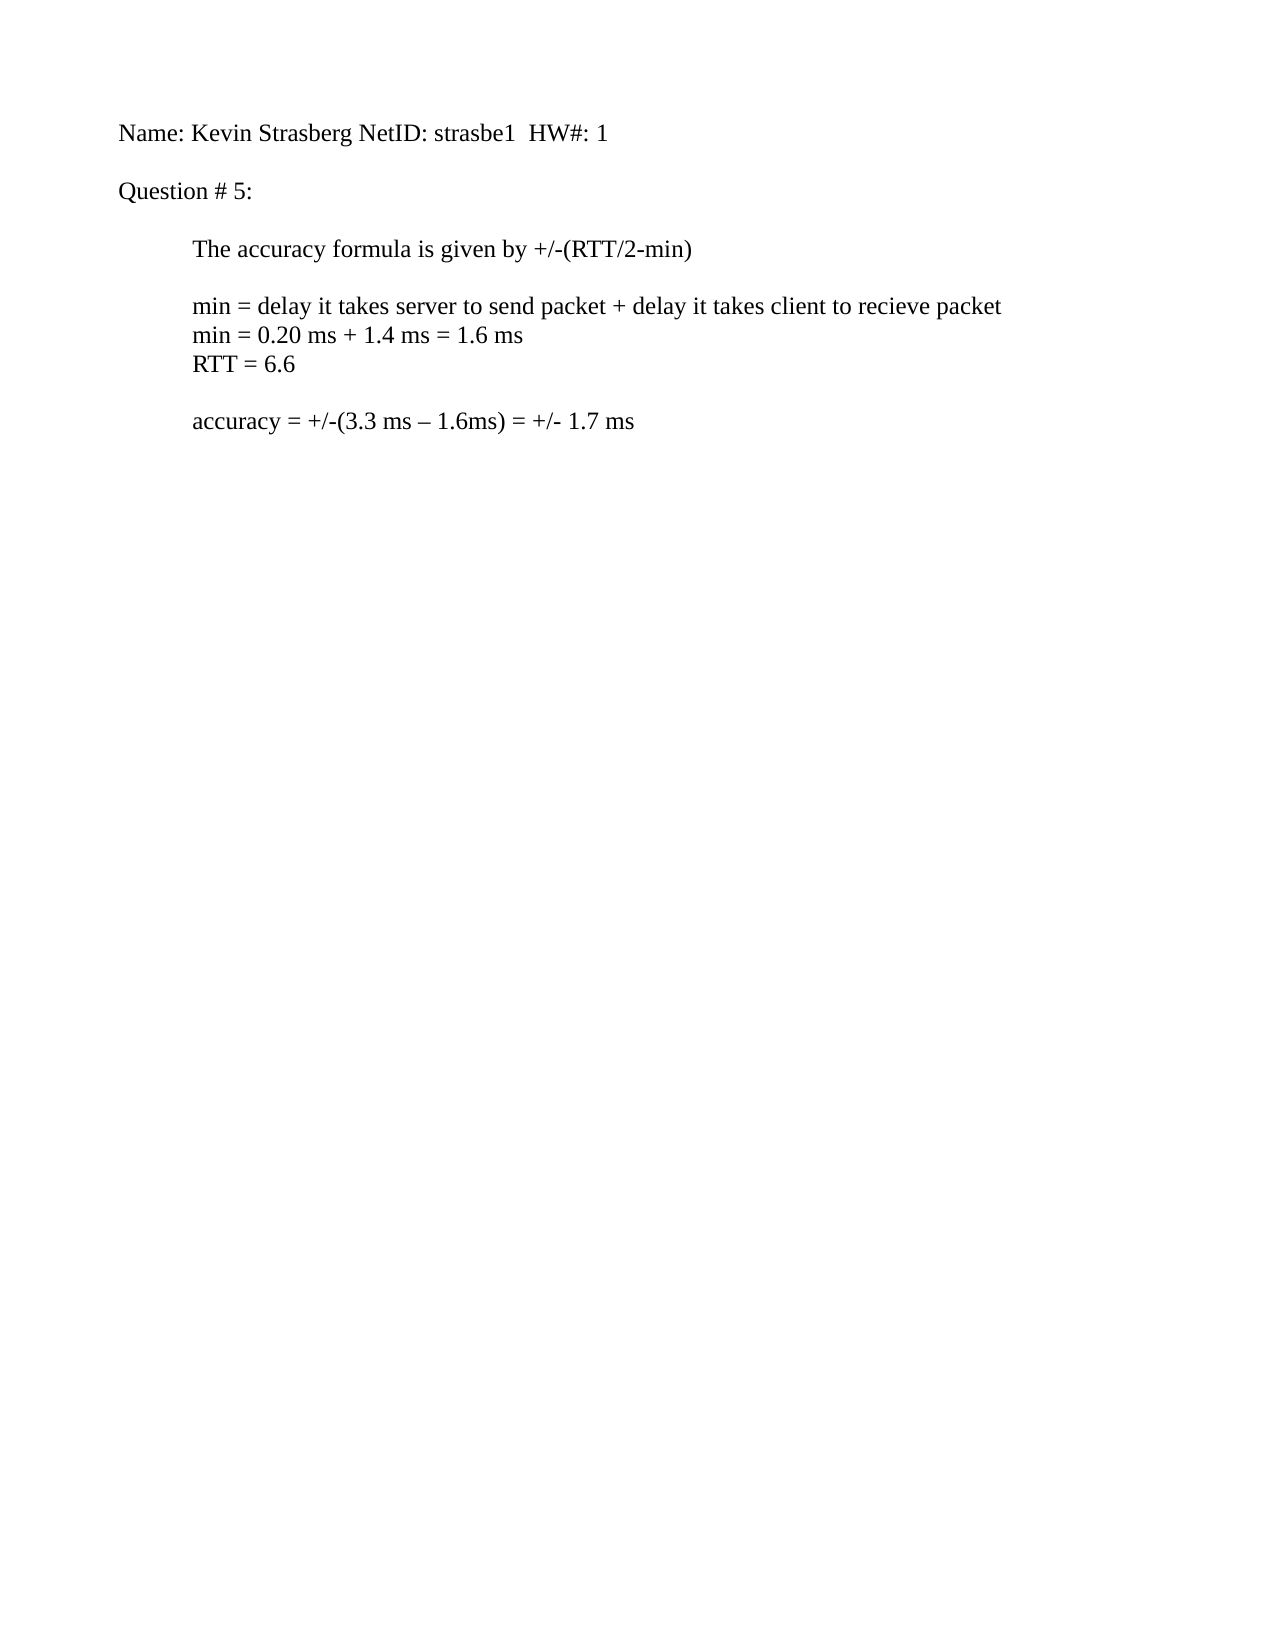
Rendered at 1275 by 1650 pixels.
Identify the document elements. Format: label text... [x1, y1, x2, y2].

text Question # 5: [118, 176, 1157, 205]
text min = delay it takes server to send packet + delay it takes client to recieve packet [118, 291, 1157, 320]
text min = 0.20 ms + 1.4 ms = 1.6 ms [118, 320, 1157, 349]
text accuracy = +/-(3.3 ms – 1.6ms) = +/- 1.7 ms [118, 406, 1157, 435]
text The accuracy formula is given by +/-(RTT/2-min) [118, 234, 1157, 263]
text RTT = 6.6 [118, 349, 1157, 378]
